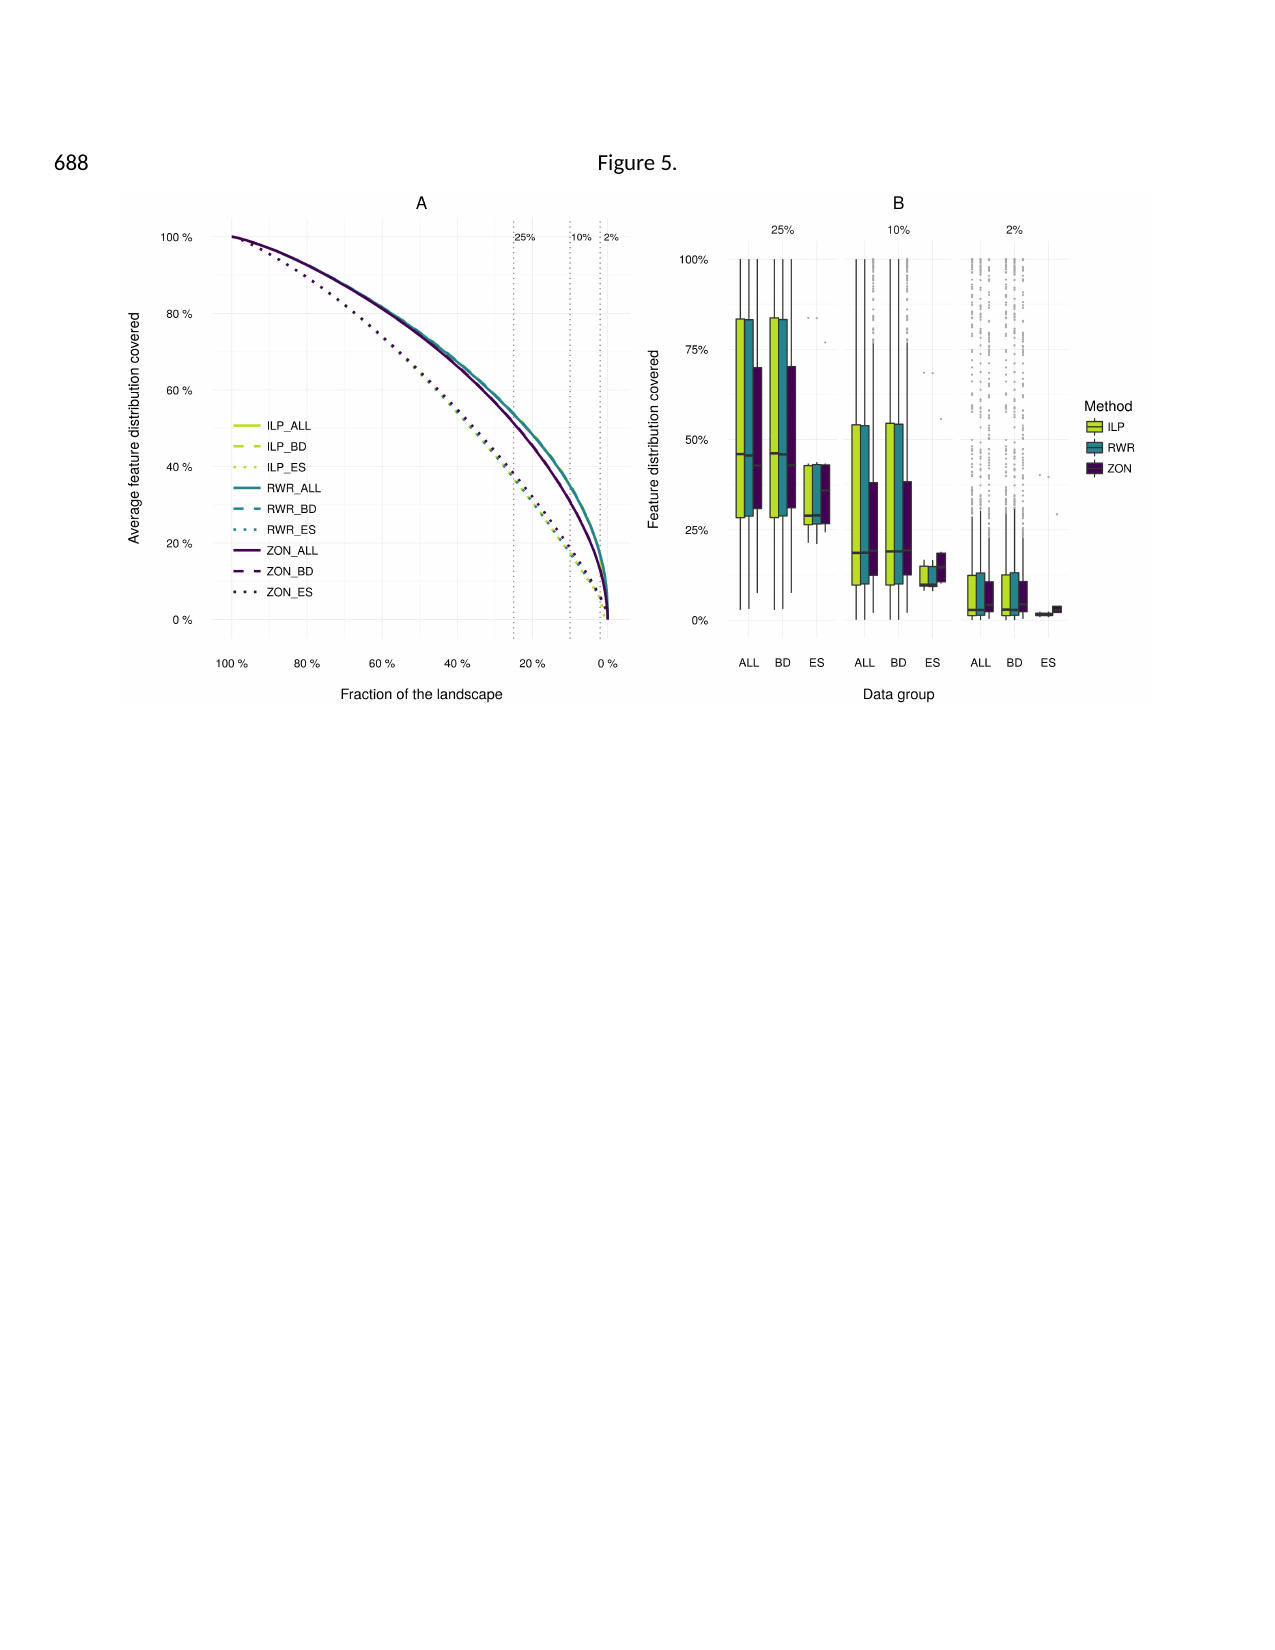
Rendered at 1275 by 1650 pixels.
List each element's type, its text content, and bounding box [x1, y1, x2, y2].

picture [118, 189, 1157, 709]
text Figure 5. [118, 148, 1157, 176]
